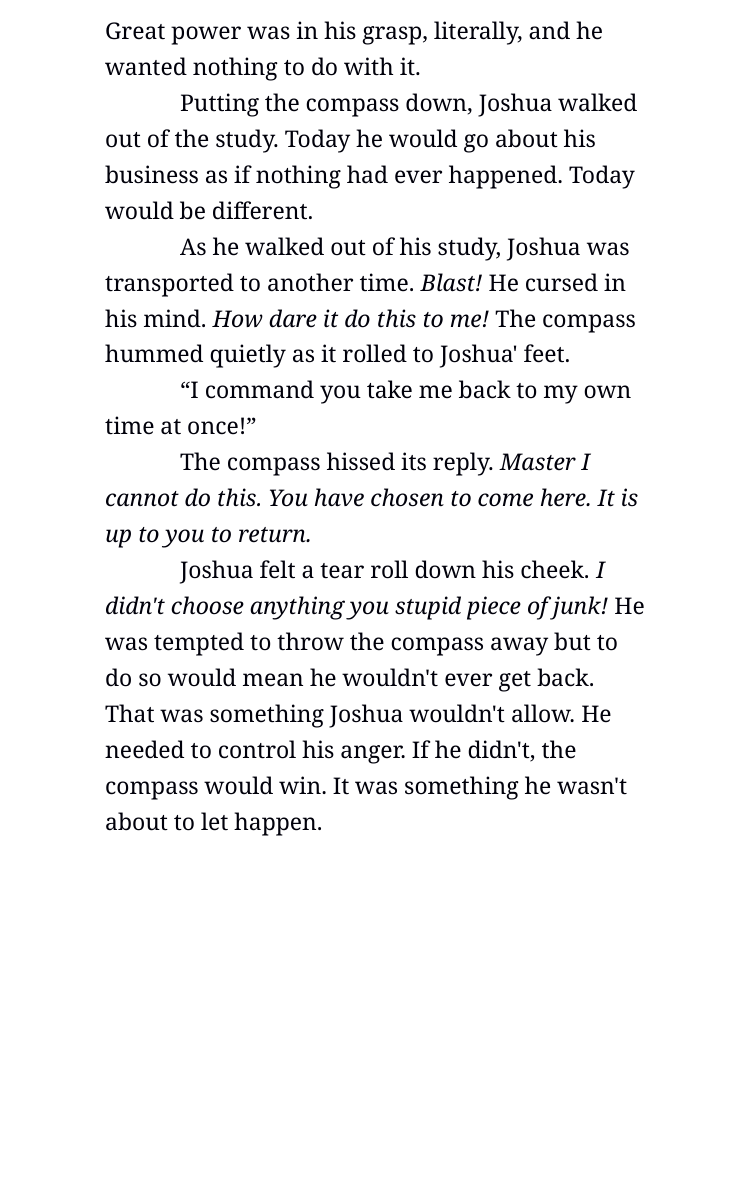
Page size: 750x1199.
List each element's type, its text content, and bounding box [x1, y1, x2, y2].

text As he walked out of his study, Joshua was transported to another time. Blast! He cursed in his mind. How dare it do this to me! The compass hummed quietly as it rolled to Joshua' feet. [105, 231, 645, 370]
text The compass hissed its reply. Master I cannot do this. You have chosen to come here. It is up to you to return. [105, 446, 645, 549]
text Great power was in his grasp, literally, and he wanted nothing to do with it. [105, 15, 645, 82]
text Putting the compass down, Joshua walked out of the study. Today he would go about his business as if nothing had ever happened. Today would be different. [105, 87, 645, 226]
text Joshua felt a tear roll down his cheek. I didn't choose anything you stupid piece of junk! He was tempted to throw the compass away but to do so would mean he wouldn't ever get back. That was something Joshua wouldn't allow. He needed to control his anger. If he didn't, the compass would win. It was something he wasn't about to let happen. [105, 554, 645, 837]
text “I command you take me back to my own time at once!” [105, 374, 645, 442]
